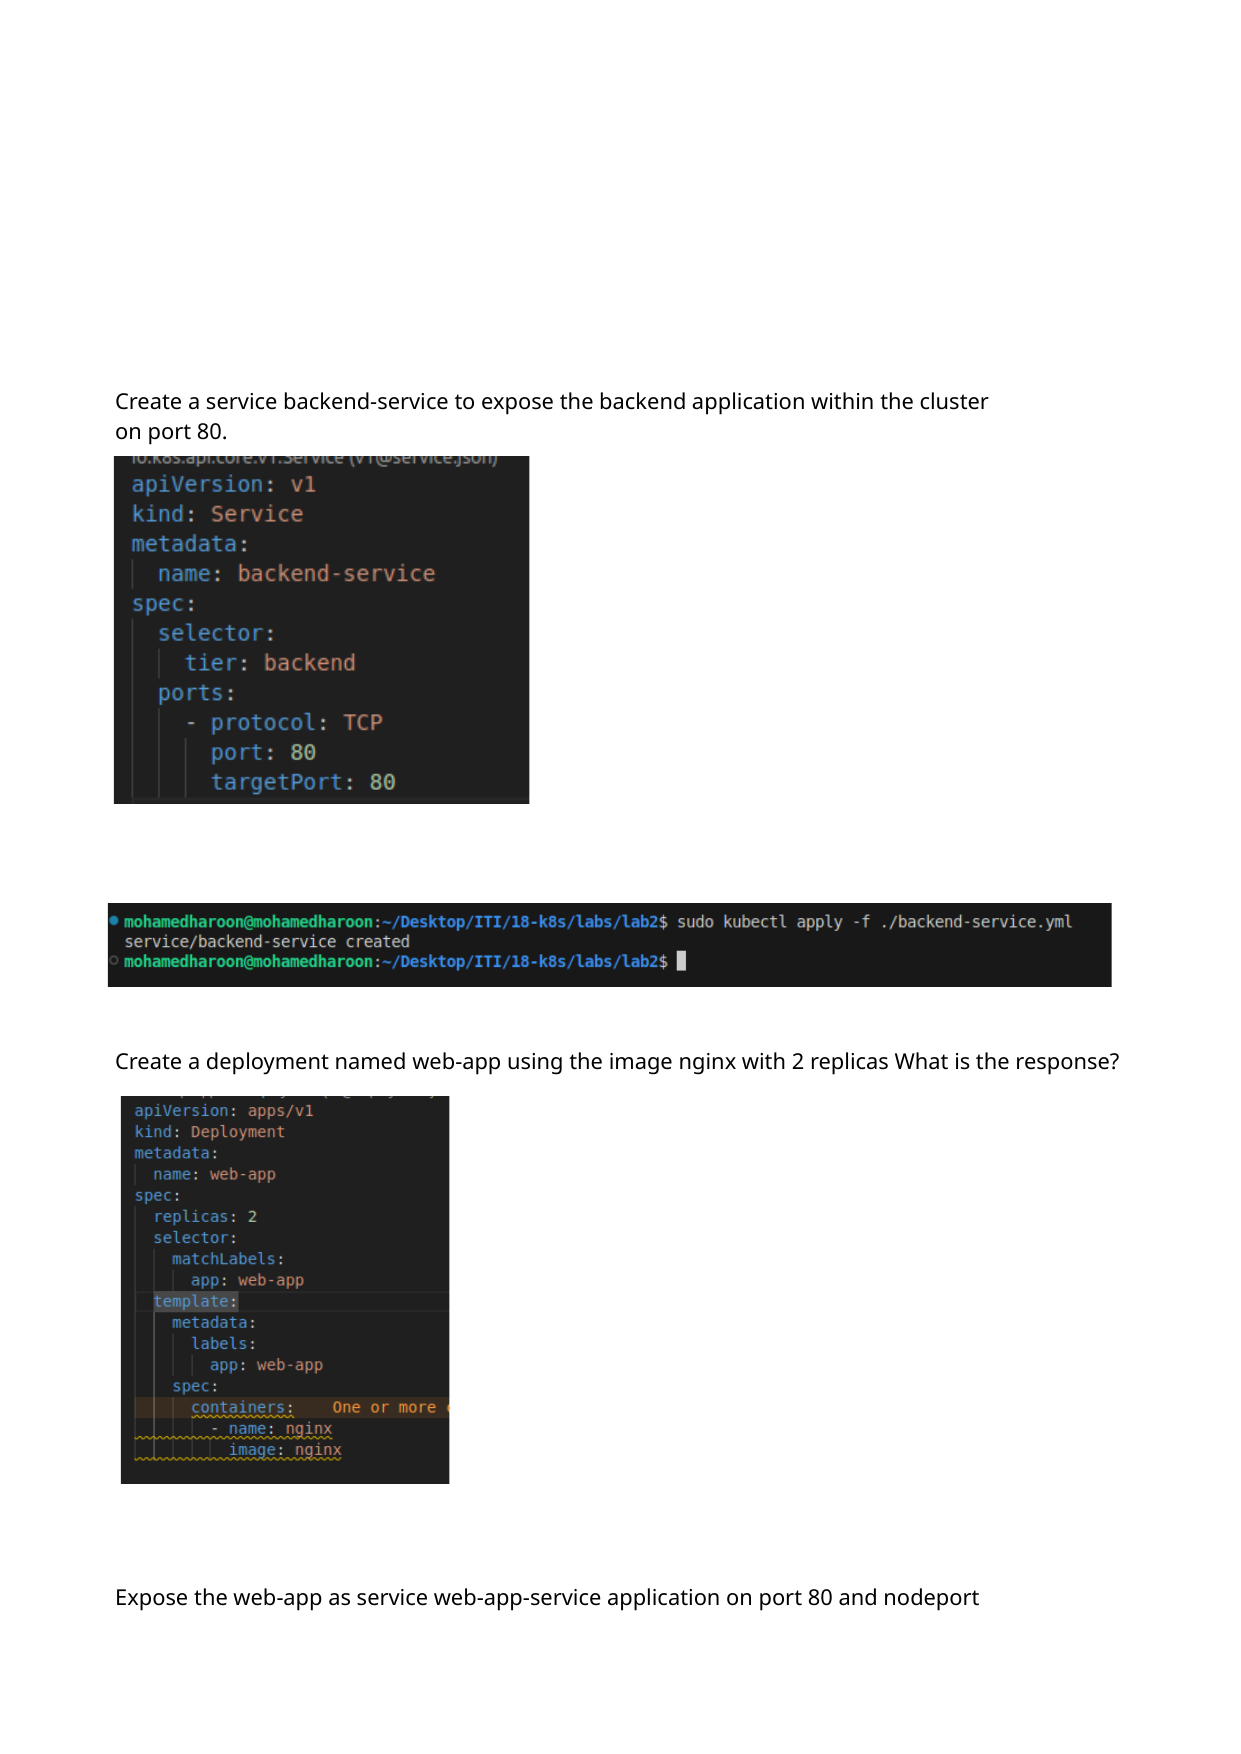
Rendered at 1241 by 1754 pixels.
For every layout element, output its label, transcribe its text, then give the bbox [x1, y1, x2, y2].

picture [120, 1096, 450, 1484]
text Create a deployment named web-app using the image nginx with 2 replicas What is the response? [115, 1046, 1122, 1076]
picture [113, 456, 530, 804]
picture [107, 903, 1112, 987]
text Expose the web-app as service web-app-service application on port 80 and nodeport [115, 1582, 1122, 1612]
text on port 80. [115, 416, 1122, 446]
text Create a service backend-service to expose the backend application within the cluster [115, 386, 1122, 416]
